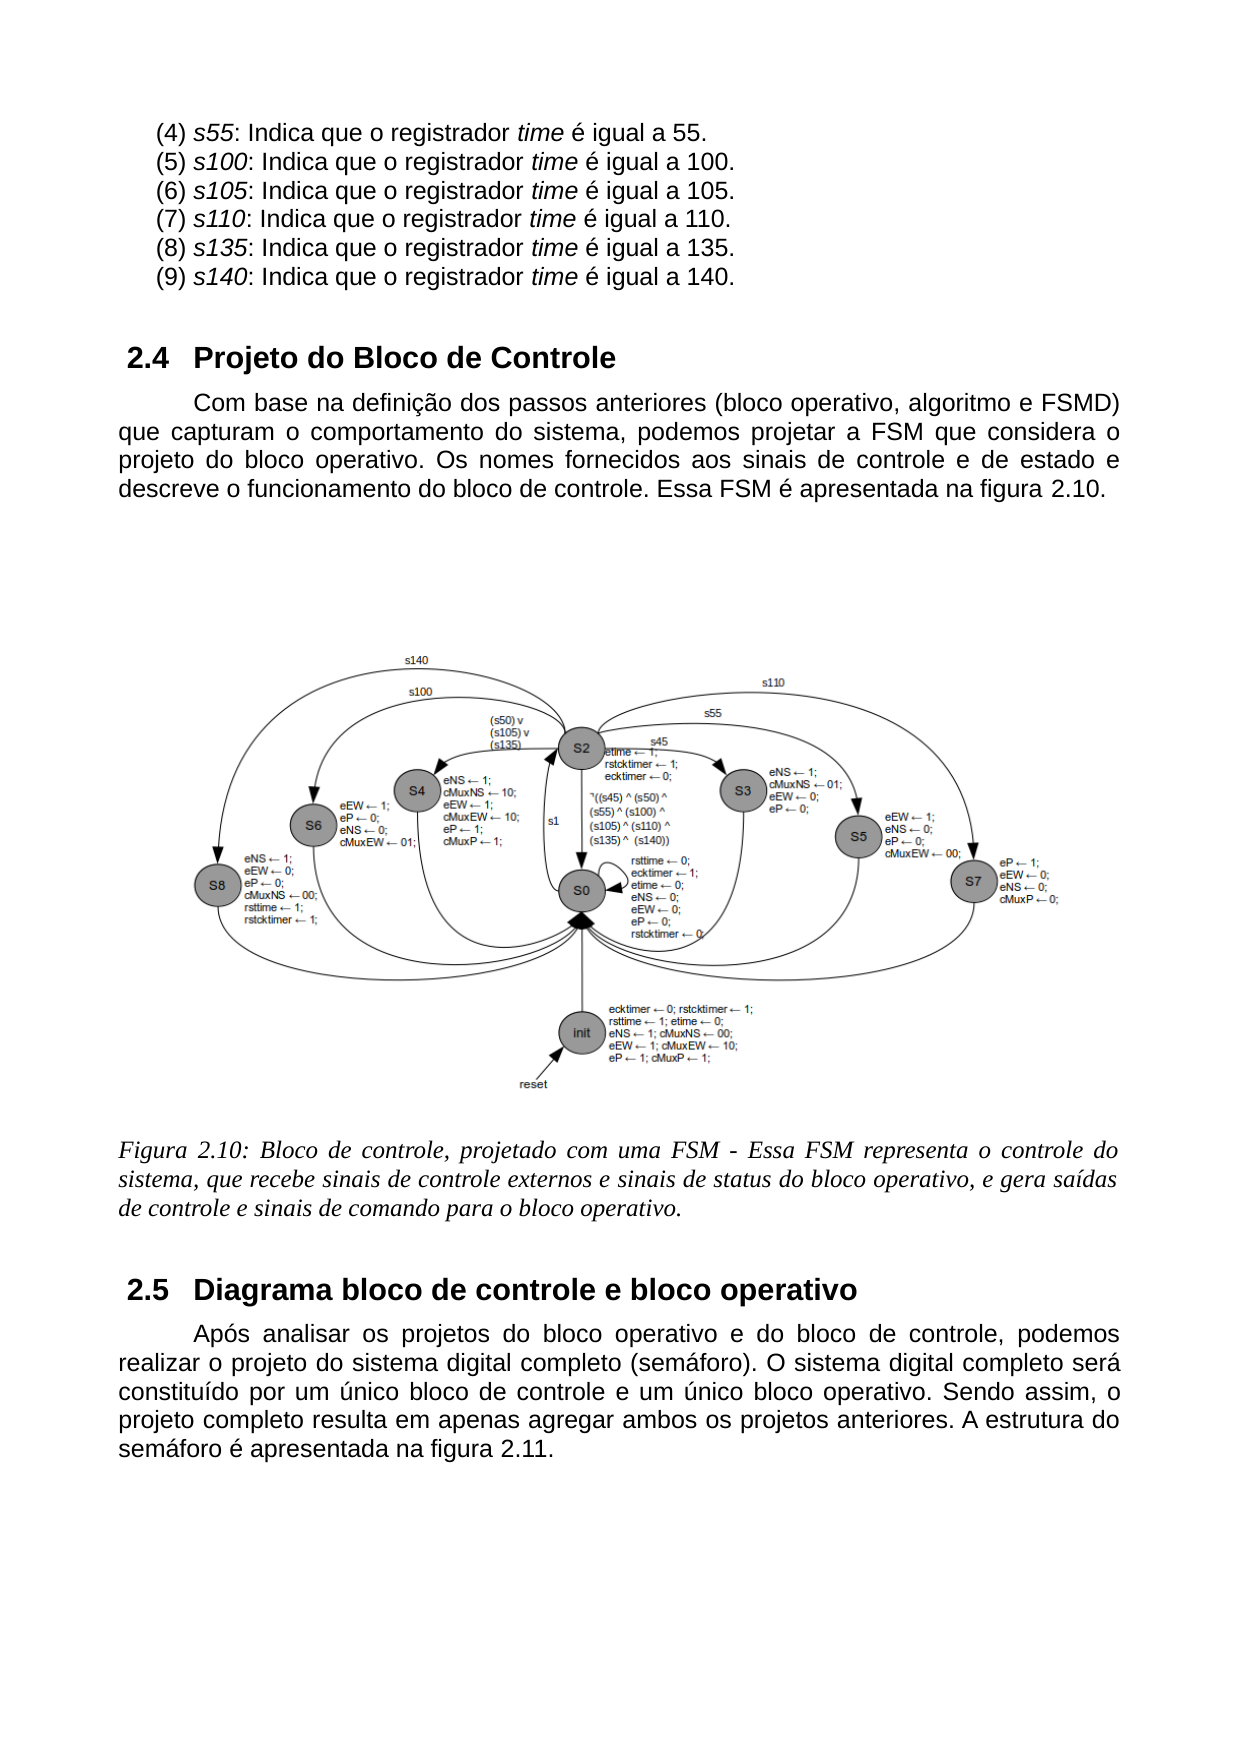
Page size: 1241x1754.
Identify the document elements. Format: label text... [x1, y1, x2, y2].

subtitle Diagrama bloco de controle e bloco operativo [118, 1271, 1122, 1306]
list s135: Indica que o registrador time é igual a 135. [156, 233, 1122, 262]
list s105: Indica que o registrador time é igual a 105. [156, 176, 1122, 204]
text Com base na definição dos passos anteriores (bloco operativo, algoritmo e FSMD) que capturam o comportamento do sistema, podemos projetar a FSM que considera o projeto do bloco operativo. Os nomes fornecidos aos sinais de controle e de estado e descreve o funcionamento do bloco de controle. Essa FSM é apresentada na figura 2.10. [118, 388, 1122, 503]
picture [83, 531, 1157, 1136]
subtitle Projeto do Bloco de Controle [118, 340, 1122, 376]
list s100: Indica que o registrador time é igual a 100. [156, 147, 1122, 176]
list s55: Indica que o registrador time é igual a 55. [156, 118, 1122, 147]
list s140: Indica que o registrador time é igual a 140. [156, 262, 1122, 291]
text Figura 2.10: Bloco de controle, projetado com uma FSM - Essa FSM representa o controle do sistema, que recebe sinais de controle externos e sinais de status do bloco operativo, e gera saídas de controle e sinais de comando para o bloco operativo. [118, 1136, 1122, 1222]
text Após analisar os projetos do bloco operativo e do bloco de controle, podemos realizar o projeto do sistema digital completo (semáforo). O sistema digital completo será constituído por um único bloco de controle e um único bloco operativo. Sendo assim, o projeto completo resulta em apenas agregar ambos os projetos anteriores. A estrutura do semáforo é apresentada na figura 2.11. [118, 1319, 1122, 1463]
list s110: Indica que o registrador time é igual a 110. [156, 204, 1122, 233]
